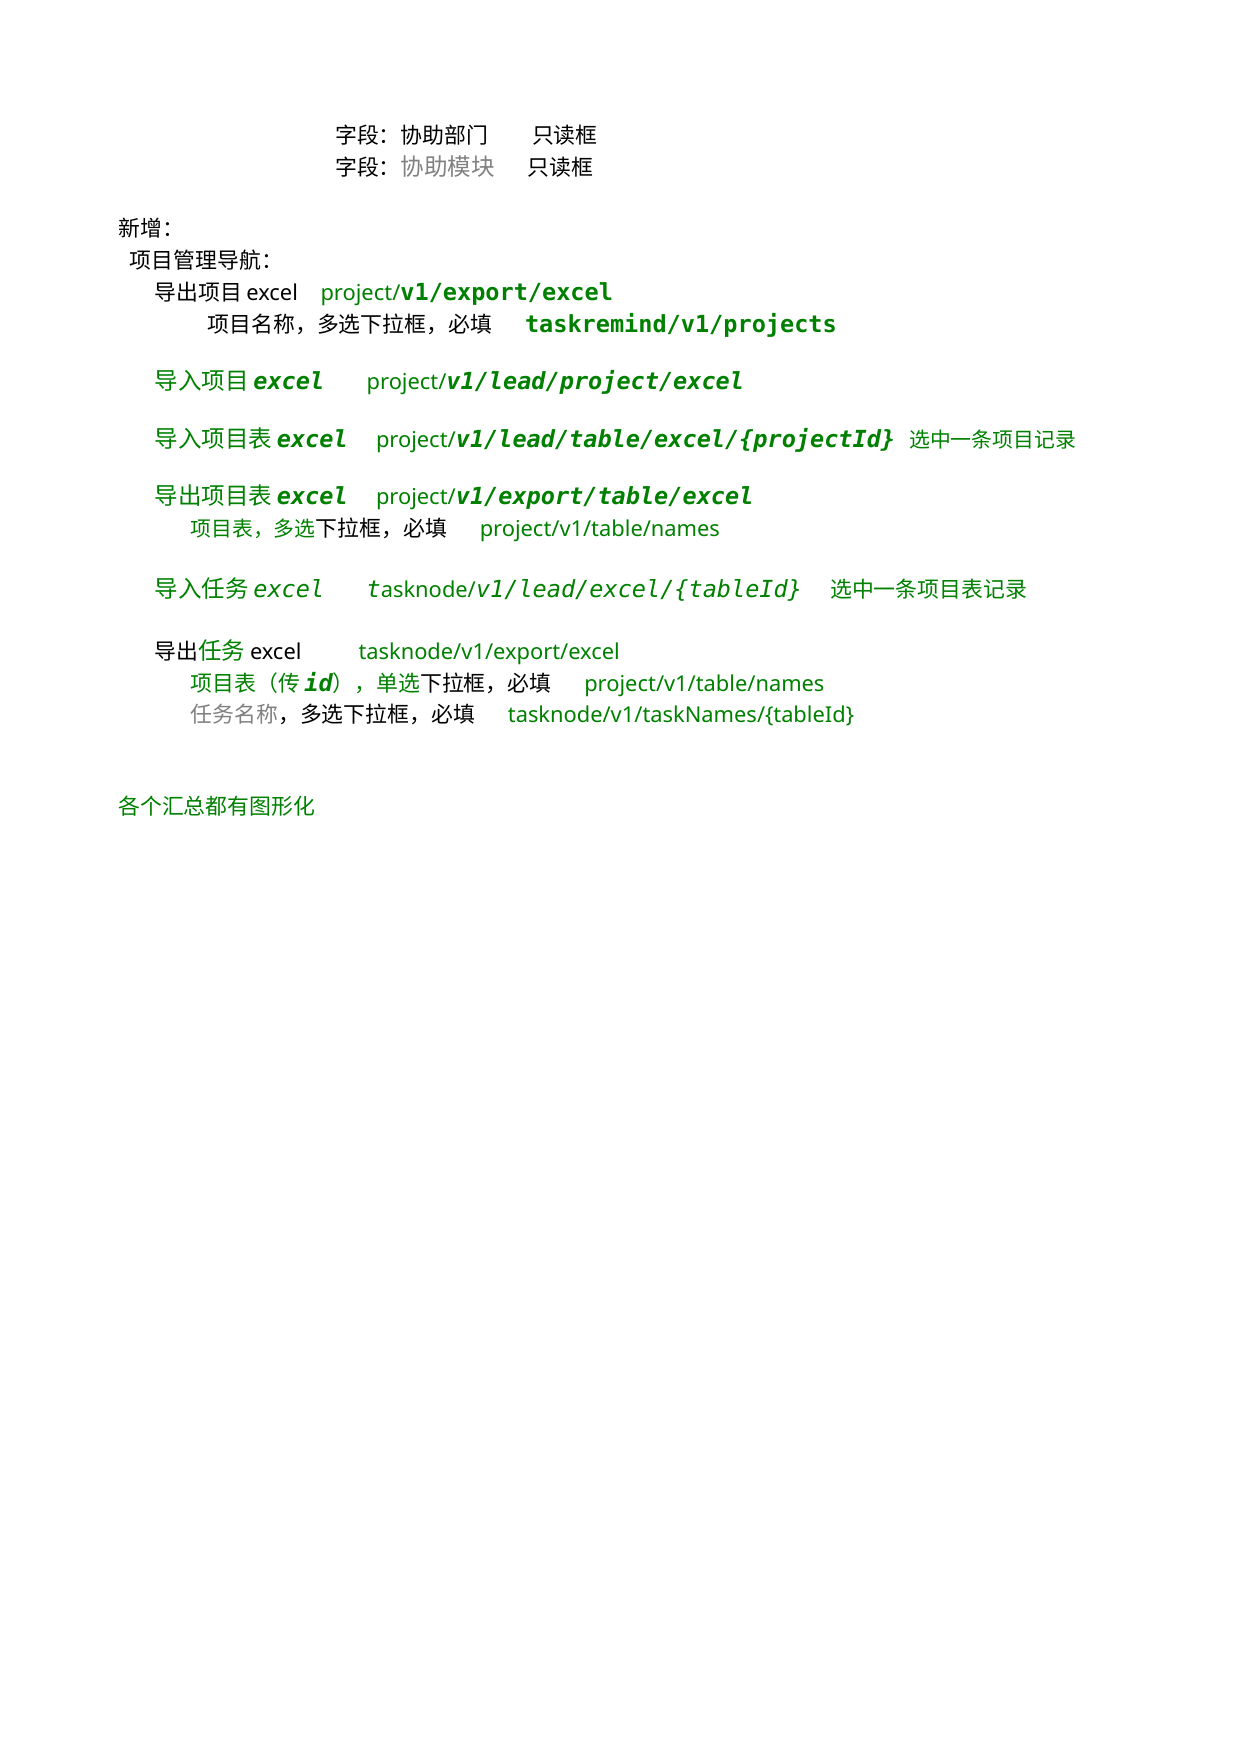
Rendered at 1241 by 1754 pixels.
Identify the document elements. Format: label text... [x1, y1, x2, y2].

text 新增： [118, 211, 1122, 243]
text 各个汇总都有图形化 [118, 789, 1122, 820]
text 导出项目excel project/v1/export/excel [118, 275, 1122, 307]
text 字段：协助模块 只读框 [118, 150, 1122, 182]
text 项目管理导航： [118, 243, 1122, 275]
text 项目表（传id），单选下拉框，必填 project/v1/table/names [118, 666, 1122, 697]
text 导出任务excel tasknode/v1/export/excel [118, 634, 1122, 666]
text 导出项目表excel project/v1/export/table/excel [118, 481, 1122, 511]
text 任务名称，多选下拉框，必填 tasknode/v1/taskNames/{tableId} [118, 697, 1122, 729]
text 项目表，多选下拉框，必填 project/v1/table/names [118, 511, 1122, 542]
text 项目名称，多选下拉框，必填 taskremind/v1/projects [118, 307, 1122, 338]
text 导入任务excel tasknode/v1/lead/excel/{tableId} 选中一条项目表记录 [118, 572, 1122, 604]
text 导入项目excel project/v1/lead/project/excel [118, 366, 1122, 396]
text 导入项目表excel project/v1/lead/table/excel/{projectId} 选中一条项目记录 [118, 423, 1122, 453]
text 字段：协助部门 只读框 [118, 118, 1122, 150]
